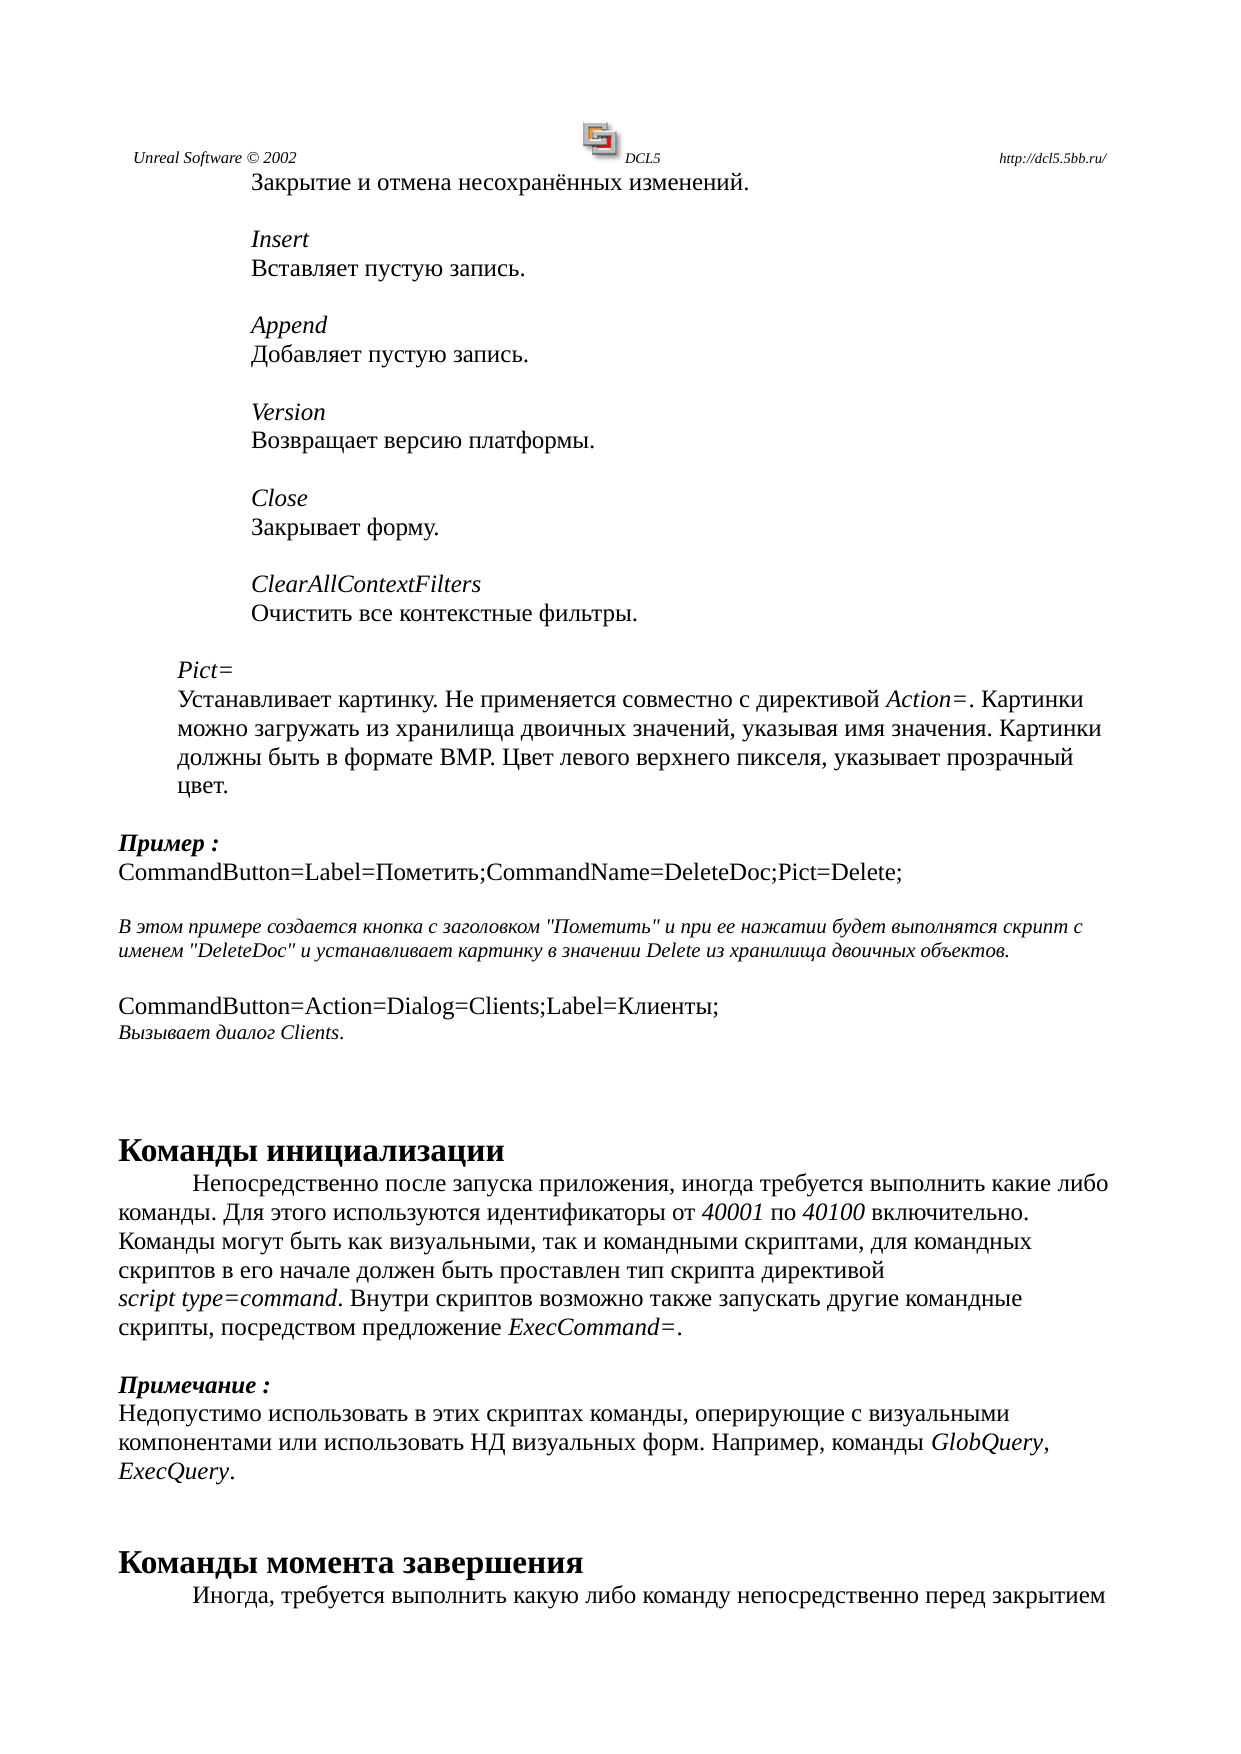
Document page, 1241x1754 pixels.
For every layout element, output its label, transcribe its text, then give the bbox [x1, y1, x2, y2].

text Вызывает диалог Clients. [118, 1020, 1122, 1044]
text Вставляет пустую запись. [177, 253, 1122, 282]
text Закрывает форму. [177, 512, 1122, 540]
text Закрытие и отмена несохранённых изменений. [177, 167, 1122, 195]
text Возвращает версию платформы. [177, 425, 1122, 454]
text В этом примере создается кнопка с заголовком "Пометить" и при ее нажатии будет выполнятся скрипт с именем "DeleteDoc" и устанавливает картинку в значении Delete из хранилища двоичных объектов. [118, 914, 1122, 962]
text Close [177, 483, 1122, 512]
text Иногда, требуется выполнить какую либо команду непосредственно перед закрытием [118, 1581, 1122, 1609]
text Команды инициализации [118, 1130, 1122, 1168]
text Устанавливает картинку. Не применяется совместно с директивой Action=. Картинки можно загружать из хранилища двоичных значений, указывая имя значения. Картинки должны быть в формате BMP. Цвет левого верхнего пикселя, указывает прозрачный цвет. [177, 684, 1122, 799]
text Очистить все контекстные фильтры. [177, 598, 1122, 627]
text Insert [177, 224, 1122, 253]
text Недопустимо использовать в этих скриптах команды, оперирующие с визуальными компонентами или использовать НД визуальных форм. Например, команды GlobQuery, ExecQuery. [118, 1398, 1122, 1485]
text CommandButton=Label=Пометить;CommandName=DeleteDoc;Pict=Delete; [118, 857, 1122, 885]
text Примечание : [118, 1370, 1122, 1398]
text CommandButton=Action=Dialog=Clients;Label=Клиенты; [118, 991, 1122, 1020]
text Пример : [118, 828, 1122, 857]
text Pict= [177, 655, 1122, 684]
picture [579, 118, 625, 164]
text Добавляет пустую запись. [177, 339, 1122, 368]
text script type=command. Внутри скриптов возможно также запускать другие командные скрипты, посредством предложение ExecCommand=. [118, 1283, 1122, 1341]
text Append [177, 310, 1122, 339]
subtitle Команды момента завершения [118, 1542, 1122, 1581]
text ClearAllContextFilters [177, 569, 1122, 598]
text Непосредственно после запуска приложения, иногда требуется выполнить какие либо команды. Для этого используются идентификаторы от 40001 по 40100 включительно. Команды могут быть как визуальными, так и командными скриптами, для командных скриптов в его начале должен быть проставлен тип скрипта директивой [118, 1168, 1122, 1283]
text Version [177, 397, 1122, 425]
